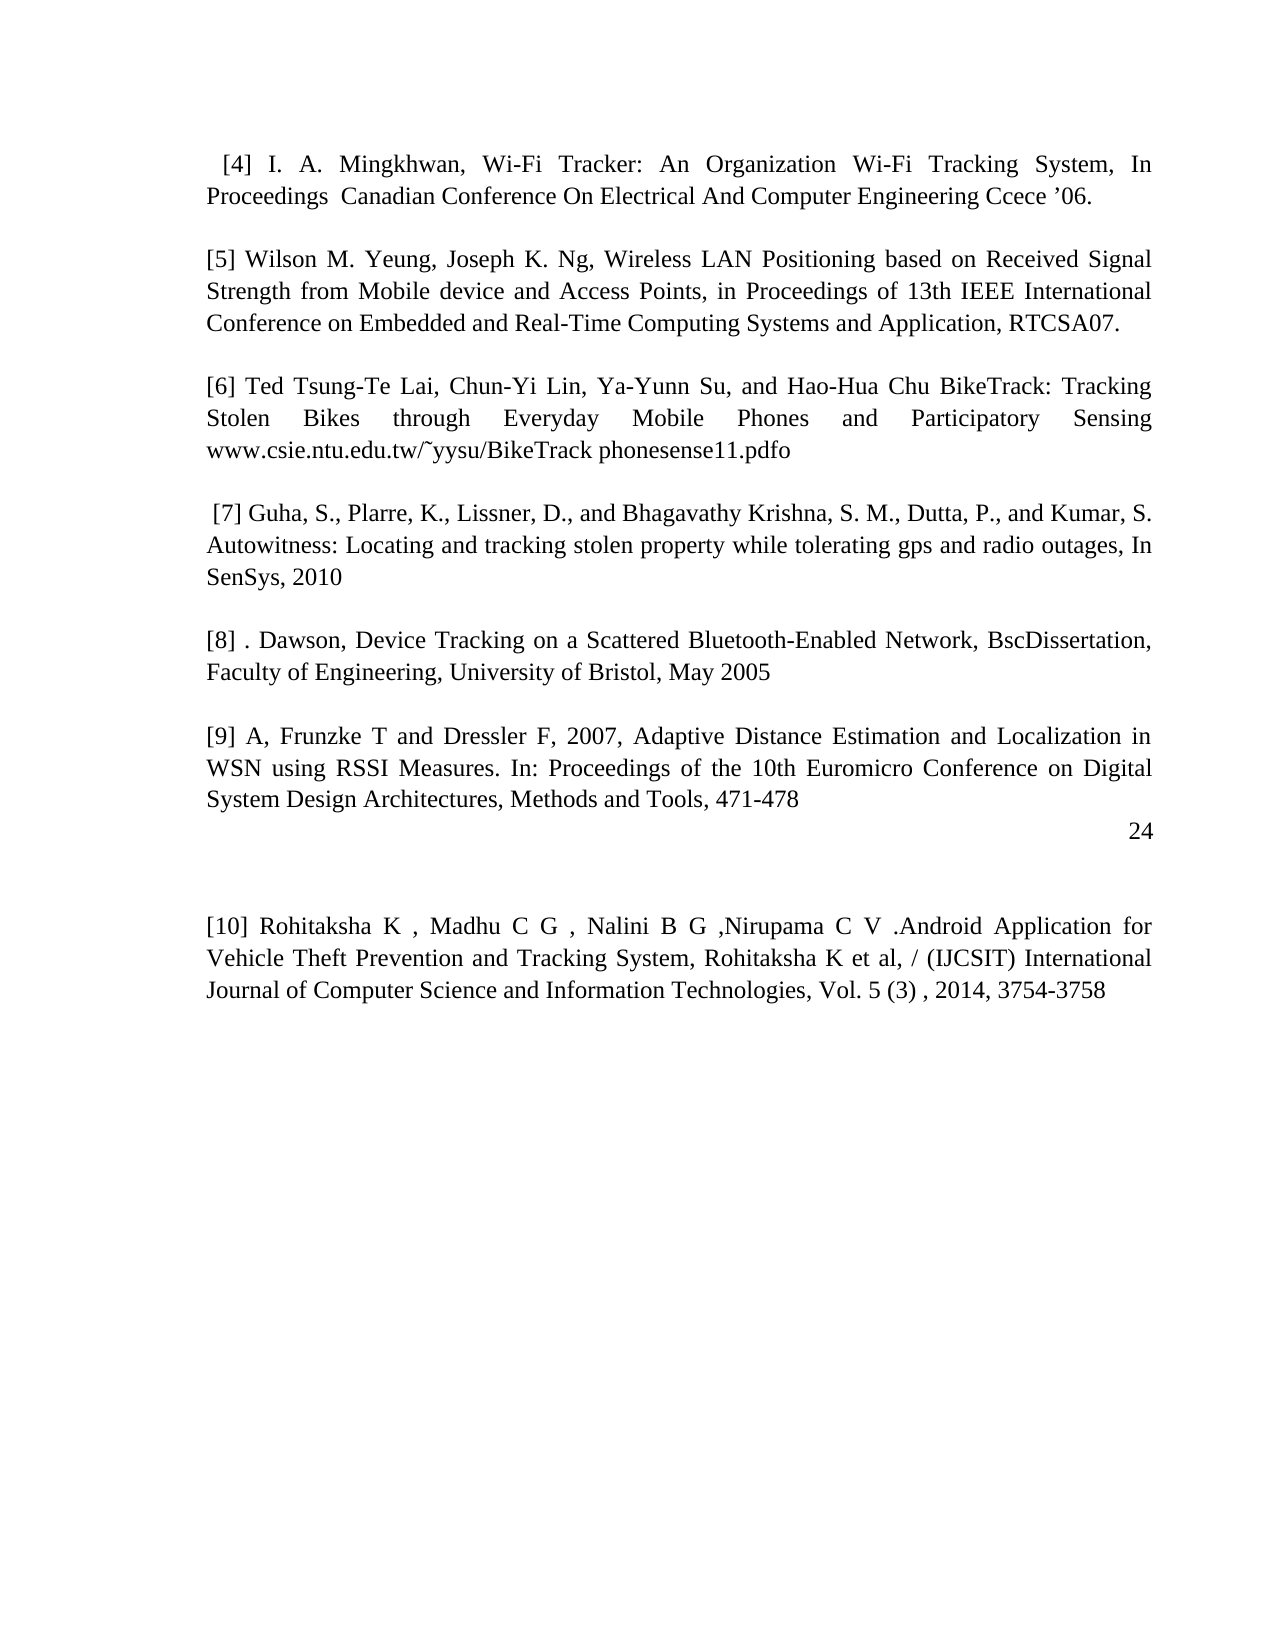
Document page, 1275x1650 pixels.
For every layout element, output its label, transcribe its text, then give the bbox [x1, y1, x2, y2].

text [7] Guha, S., Plarre, K., Lissner, D., and Bhagavathy Krishna, S. M., Dutta, P., and Kumar, S. Autowitness: Locating and tracking stolen property while tolerating gps and radio outages, In SenSys, 2010 [206, 499, 1153, 591]
text [6] Ted Tsung-Te Lai, Chun-Yi Lin, Ya-Yunn Su, and Hao-Hua Chu BikeTrack: Tracking Stolen Bikes through Everyday Mobile Phones and Participatory Sensing www.csie.ntu.edu.tw/˜yysu/BikeTrack phonesense11.pdfo [206, 372, 1153, 464]
text [9] A, Frunzke T and Dressler F, 2007, Adaptive Distance Estimation and Localization in WSN using RSSI Measures. In: Proceedings of the 10th Euromicro Conference on Digital System Design Architectures, Methods and Tools, 471-478 [206, 722, 1153, 813]
text [8] . Dawson, Device Tracking on a Scattered Bluetooth-Enabled Network, BscDissertation, Faculty of Engineering, University of Bristol, May 2005 [206, 627, 1153, 686]
text [5] Wilson M. Yeung, Joseph K. Ng, Wireless LAN Positioning based on Received Signal Strength from Mobile device and Access Points, in Proceedings of 13th IEEE International Conference on Embedded and Real-Time Computing Systems and Application, RTCSA07. [206, 245, 1153, 337]
text [10] Rohitaksha K , Madhu C G , Nalini B G ,Nirupama C V .Android Application for Vehicle Theft Prevention and Tracking System, Rohitaksha K et al, / (IJCSIT) International Journal of Computer Science and Information Technologies, Vol. 5 (3) , 2014, 3754-3758 [206, 912, 1153, 1004]
text 24 [206, 817, 1153, 845]
text [4] I. A. Mingkhwan, Wi-Fi Tracker: An Organization Wi-Fi Tracking System, In Proceedings Canadian Conference On Electrical And Computer Engineering Ccece ’06. [206, 150, 1153, 209]
